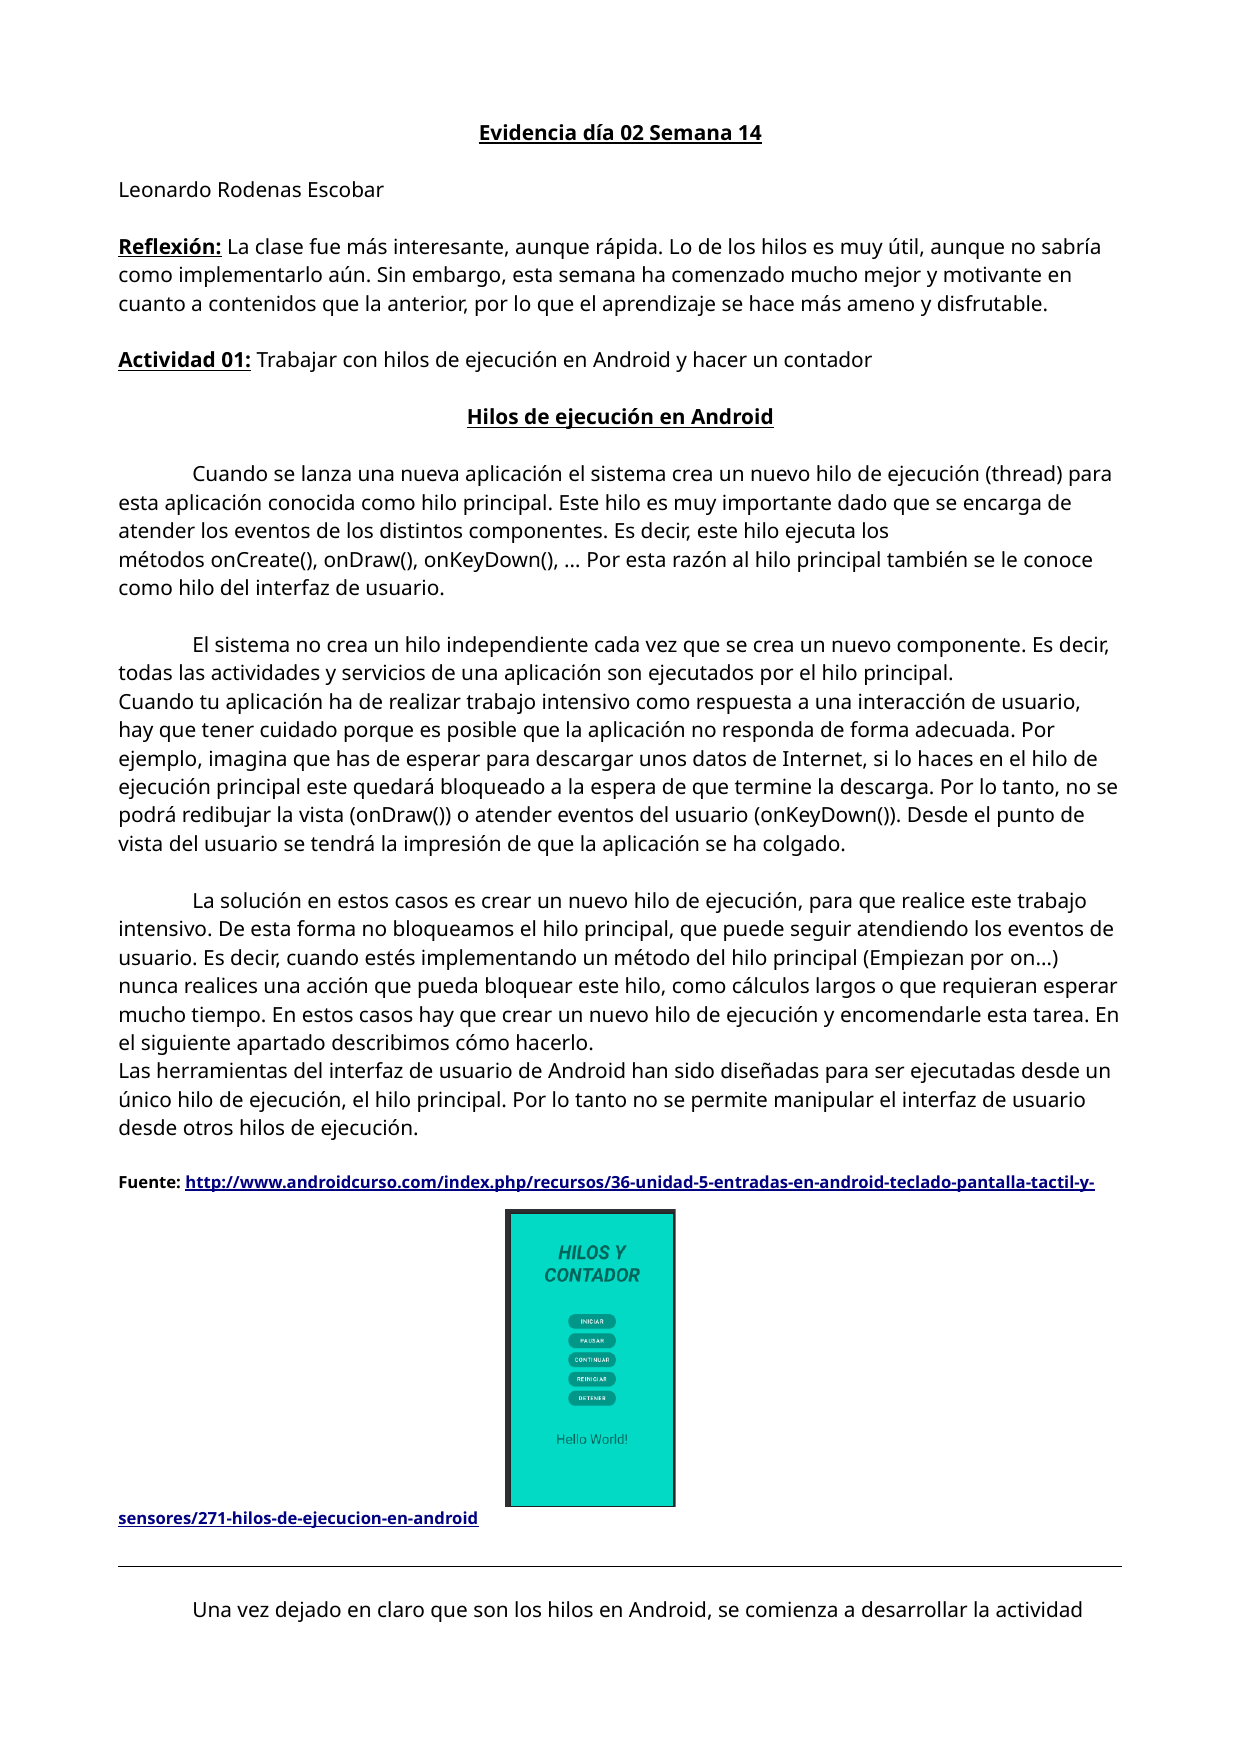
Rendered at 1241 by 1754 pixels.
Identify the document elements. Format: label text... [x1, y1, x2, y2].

text Leonardo Rodenas Escobar [118, 175, 1122, 203]
text Cuando se lanza una nueva aplicación el sistema crea un nuevo hilo de ejecución (thread) para esta aplicación conocida como hilo principal. Este hilo es muy importante dado que se encarga de atender los eventos de los distintos componentes. Es decir, este hilo ejecuta los métodos onCreate(), onDraw(), onKeyDown(), … Por esta razón al hilo principal también se le conoce como hilo del interfaz de usuario. [118, 459, 1122, 602]
text Evidencia día 02 Semana 14 [118, 118, 1122, 147]
text Una vez dejado en claro que son los hilos en Android, se comienza a desarrollar la actividad [118, 1595, 1122, 1623]
text Fuente: http://www.androidcurso.com/index.php/recursos/36-unidad-5-entradas-en-android-teclado-pantalla-tactil-y-sensores/271-hilos-de-ejecucion-en-android [118, 1170, 1122, 1529]
text El sistema no crea un hilo independiente cada vez que se crea un nuevo componente. Es decir, todas las actividades y servicios de una aplicación son ejecutados por el hilo principal. [118, 630, 1122, 687]
text Reflexión: La clase fue más interesante, aunque rápida. Lo de los hilos es muy útil, aunque no sabría como implementarlo aún. Sin embargo, esta semana ha comenzado mucho mejor y motivante en cuanto a contenidos que la anterior, por lo que el aprendizaje se hace más ameno y disfrutable. [118, 232, 1122, 317]
text Hilos de ejecución en Android [118, 402, 1122, 431]
text Actividad 01: Trabajar con hilos de ejecución en Android y hacer un contador [118, 346, 1122, 374]
text La solución en estos casos es crear un nuevo hilo de ejecución, para que realice este trabajo intensivo. De esta forma no bloqueamos el hilo principal, que puede seguir atendiendo los eventos de usuario. Es decir, cuando estés implementando un método del hilo principal (Empiezan por on…) nunca realices una acción que pueda bloquear este hilo, como cálculos largos o que requieran esperar mucho tiempo. En estos casos hay que crear un nuevo hilo de ejecución y encomendarle esta tarea. En el siguiente apartado describimos cómo hacerlo. [118, 886, 1122, 1057]
text Cuando tu aplicación ha de realizar trabajo intensivo como respuesta a una interacción de usuario, hay que tener cuidado porque es posible que la aplicación no responda de forma adecuada. Por ejemplo, imagina que has de esperar para descargar unos datos de Internet, si lo haces en el hilo de ejecución principal este quedará bloqueado a la espera de que termine la descarga. Por lo tanto, no se podrá redibujar la vista (onDraw()) o atender eventos del usuario (onKeyDown()). Desde el punto de vista del usuario se tendrá la impresión de que la aplicación se ha colgado. [118, 687, 1122, 857]
text Las herramientas del interfaz de usuario de Android han sido diseñadas para ser ejecutadas desde un único hilo de ejecución, el hilo principal. Por lo tanto no se permite manipular el interfaz de usuario desde otros hilos de ejecución. [118, 1057, 1122, 1142]
